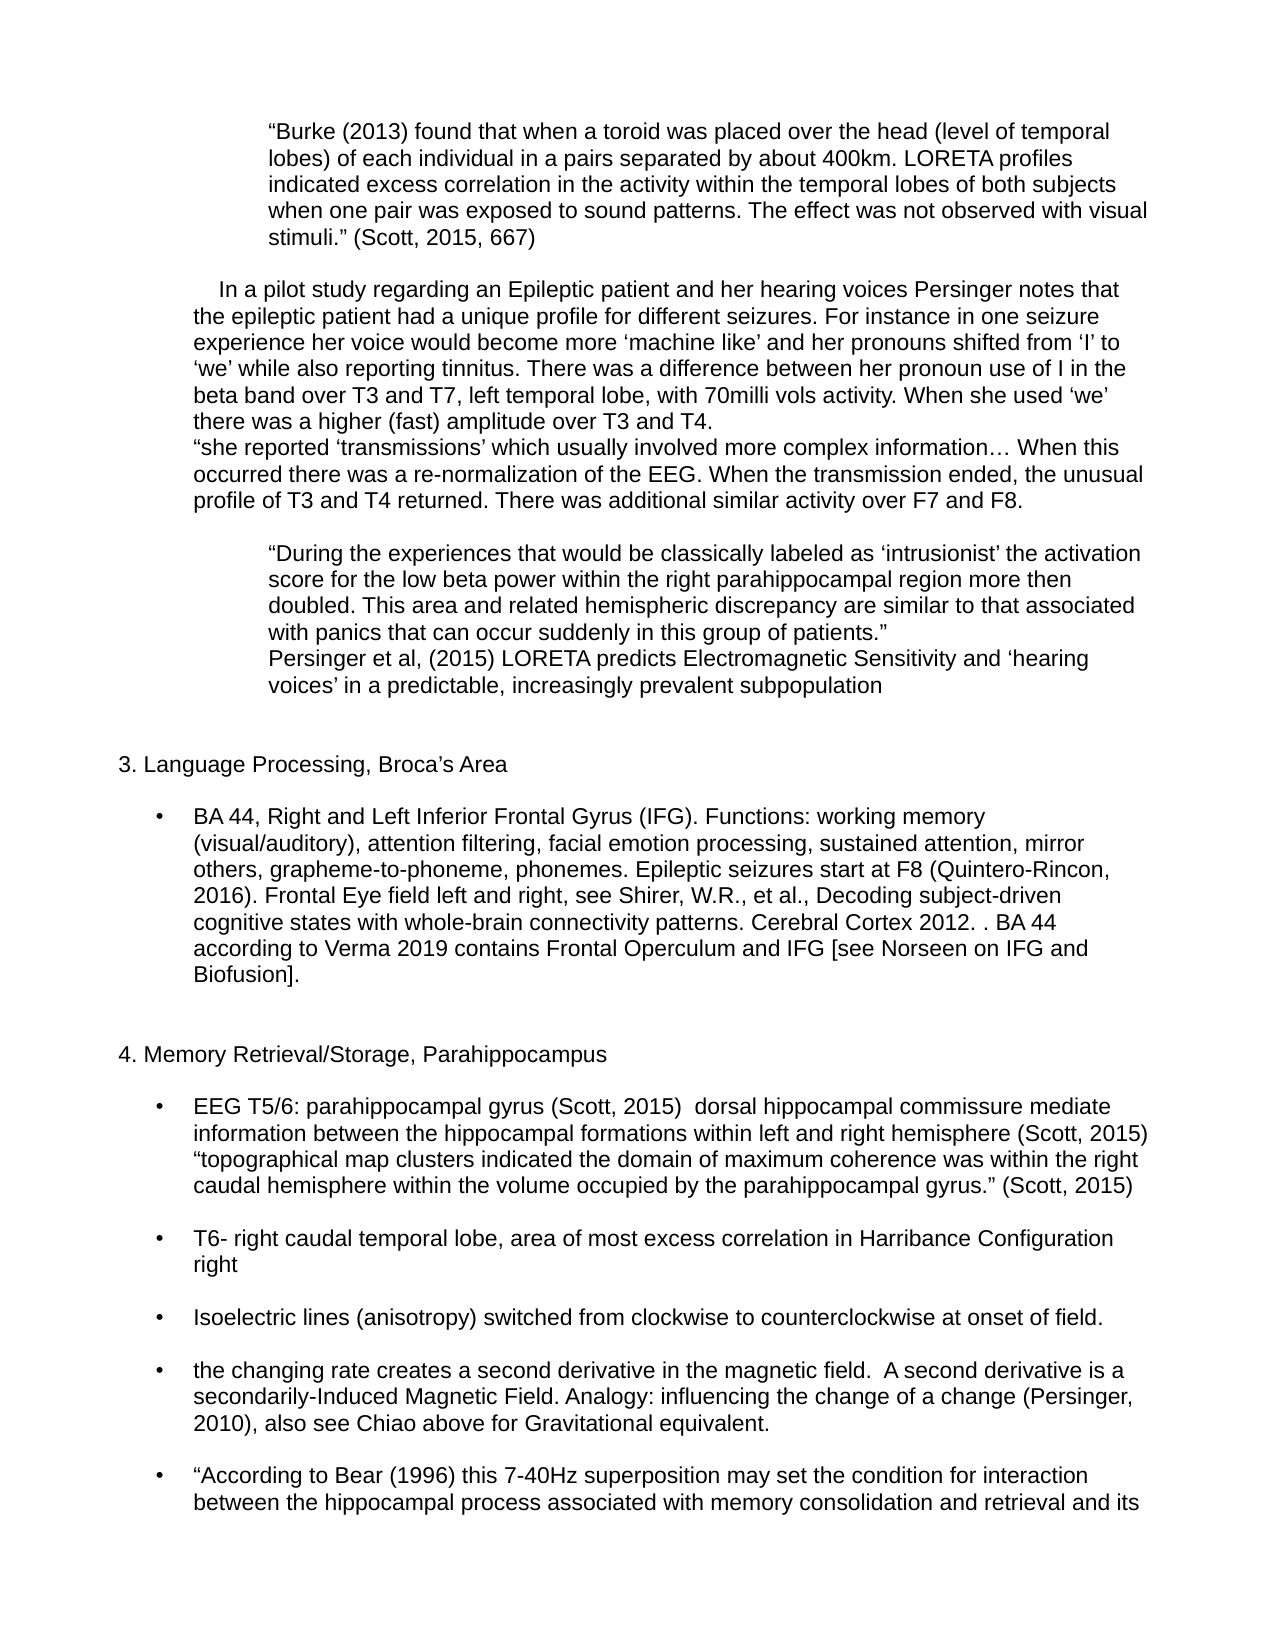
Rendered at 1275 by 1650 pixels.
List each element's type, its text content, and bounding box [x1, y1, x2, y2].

list “According to Bear (1996) this 7-40Hz superposition may set the condition for interaction between the hippocampal process associated with memory consolidation and retrieval and its [156, 1462, 1157, 1515]
list Isoelectric lines (anisotropy) switched from clockwise to counterclockwise at onset of field. [156, 1304, 1157, 1330]
text “Burke (2013) found that when a toroid was placed over the head (level of temporal lobes) of each individual in a pairs separated by about 400km. LORETA profiles indicated excess correlation in the activity within the temporal lobes of both subjects when one pair was exposed to sound patterns. The effect was not observed with visual stimuli.” (Scott, 2015, 667) [268, 118, 1157, 250]
text 3. Language Processing, Broca’s Area [118, 751, 1157, 777]
text Persinger et al, (2015) LORETA predicts Electromagnetic Sensitivity and ‘hearing voices’ in a predictable, increasingly prevalent subpopulation [268, 645, 1157, 698]
text “she reported ‘transmissions’ which usually involved more complex information… When this occurred there was a re-normalization of the EEG. When the transmission ended, the unusual profile of T3 and T4 returned. There was additional similar activity over F7 and F8. [193, 434, 1157, 513]
list BA 44, Right and Left Inferior Frontal Gyrus (IFG). Functions: working memory (visual/auditory), attention filtering, facial emotion processing, sustained attention, mirror others, grapheme-to-phoneme, phonemes. Epileptic seizures start at F8 (Quintero-Rincon, 2016). Frontal Eye field left and right, see Shirer, W.R., et al., Decoding subject-driven cognitive states with whole-brain connectivity patterns. Cerebral Cortex 2012. . BA 44 according to Verma 2019 contains Frontal Operculum and IFG [see Norseen on IFG and Biofusion]. [156, 803, 1157, 988]
text 4. Memory Retrieval/Storage, Parahippocampus [118, 1041, 1157, 1067]
text In a pilot study regarding an Epileptic patient and her hearing voices Persinger notes that the epileptic patient had a unique profile for different seizures. For instance in one seizure experience her voice would become more ‘machine like’ and her pronouns shifted from ‘I’ to ‘we’ while also reporting tinnitus. There was a difference between her pronoun use of I in the beta band over T3 and T7, left temporal lobe, with 70milli vols activity. When she used ‘we’ there was a higher (fast) amplitude over T3 and T4. [193, 276, 1157, 434]
list the changing rate creates a second derivative in the magnetic field. A second derivative is a secondarily-Induced Magnetic Field. Analogy: influencing the change of a change (Persinger, 2010), also see Chiao above for Gravitational equivalent. [156, 1357, 1157, 1436]
text “During the experiences that would be classically labeled as ‘intrusionist’ the activation score for the low beta power within the right parahippocampal region more then doubled. This area and related hemispheric discrepancy are similar to that associated with panics that can occur suddenly in this group of patients.” [268, 540, 1157, 645]
list T6- right caudal temporal lobe, area of most excess correlation in Harribance Configuration right [156, 1225, 1157, 1278]
list EEG T5/6: parahippocampal gyrus (Scott, 2015) dorsal hippocampal commissure mediate information between the hippocampal formations within left and right hemisphere (Scott, 2015) “topographical map clusters indicated the domain of maximum coherence was within the right caudal hemisphere within the volume occupied by the parahippocampal gyrus.” (Scott, 2015) [156, 1093, 1157, 1199]
